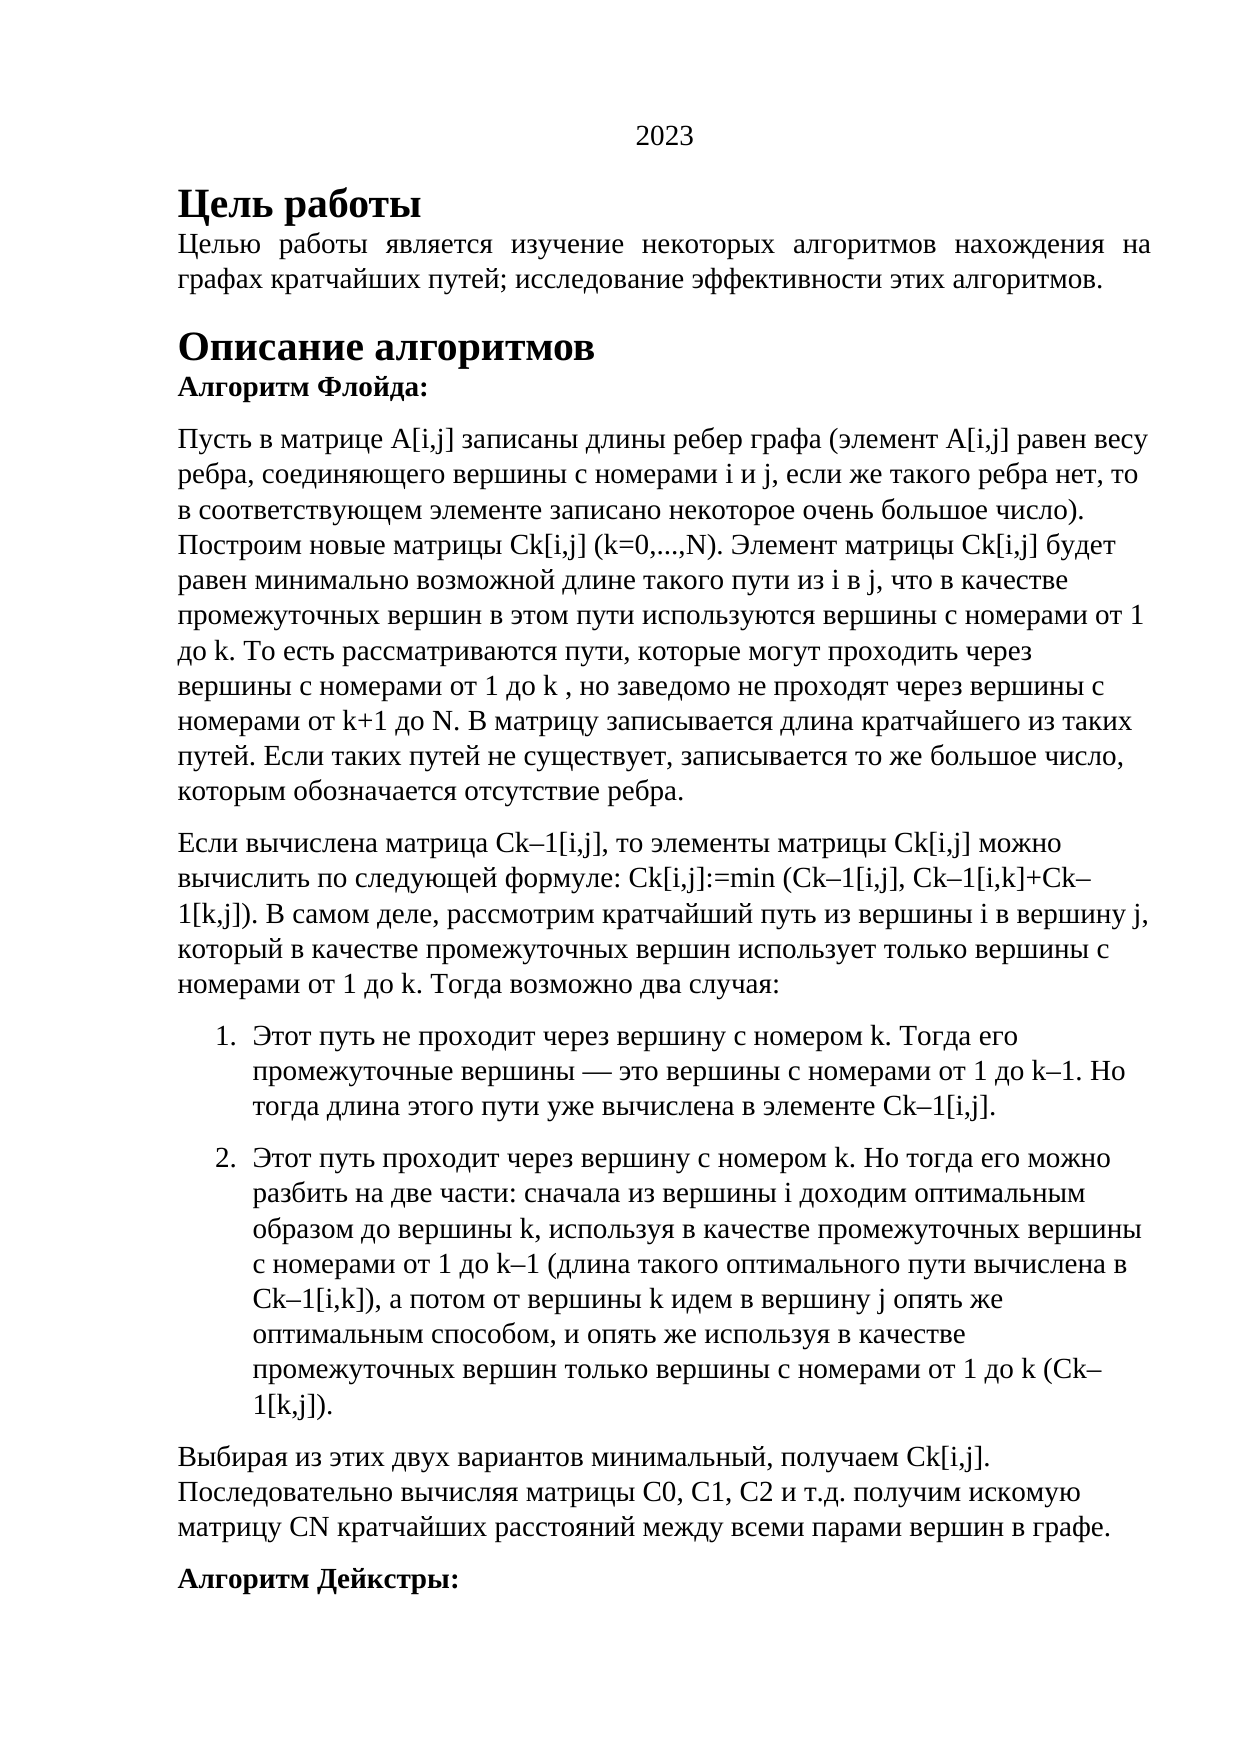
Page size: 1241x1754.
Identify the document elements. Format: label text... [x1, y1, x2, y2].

text Если вычислена матрица Ck–1[i,j], то элементы матрицы Ck[i,j] можно вычислить по следующей формуле: Ck[i,j]:=min (Ck–1[i,j], Ck–1[i,k]+Ck–1[k,j]). В самом деле, рассмотрим кратчайший путь из вершины i в вершину j, который в качестве промежуточных вершин использует только вершины с номерами от 1 до k. Тогда возможно два случая: [177, 825, 1152, 1000]
text Алгоритм Дейкстры: [177, 1561, 1152, 1594]
text Пусть в матрице A[i,j] записаны длины ребер графа (элемент A[i,j] равен весу ребра, соединяющего вершины с номерами i и j, если же такого ребра нет, то в соответствующем элементе записано некоторое очень большое число). Построим новые матрицы Ck[i,j] (k=0,...,N). Элемент матрицы Ck[i,j] будет равен минимально возможной длине такого пути из i в j, что в качестве промежуточных вершин в этом пути используются вершины с номерами от 1 до k. То есть рассматриваются пути, которые могут проходить через вершины с номерами от 1 до k , но заведомо не проходят через вершины с номерами от k+1 до N. В матрицу записывается длина кратчайшего из таких путей. Если таких путей не существует, записывается то же большое число, которым обозначается отсутствие ребра. [177, 421, 1152, 807]
list Этот путь не проходит через вершину с номером k. Тогда его промежуточные вершины — это вершины с номерами от 1 до k–1. Но тогда длина этого пути уже вычислена в элементе Ck–1[i,j]. [215, 1018, 1152, 1122]
list Этот путь проходит через вершину с номером k. Но тогда его можно разбить на две части: сначала из вершины i доходим оптимальным образом до вершины k, используя в качестве промежуточных вершины с номерами от 1 до k–1 (длина такого оптимального пути вычислена в Ck–1[i,k]), а потом от вершины k идем в вершину j опять же оптимальным способом, и опять же используя в качестве промежуточных вершин только вершины с номерами от 1 до k (Ck–1[k,j]). [215, 1140, 1152, 1420]
text Целью работы является изучение некоторых алгоритмов нахождения на графах кратчайших путей; исследование эффективности этих алгоритмов. [177, 226, 1152, 295]
text Выбирая из этих двух вариантов минимальный, получаем Ck[i,j]. Последовательно вычисляя матрицы C0, C1, C2 и т.д. получим искомую матрицу CN кратчайших расстояний между всеми парами вершин в графе. [177, 1439, 1152, 1543]
text 2023 [177, 118, 1152, 152]
subtitle Описание алгоритмов [177, 322, 1152, 369]
subtitle Цель работы [177, 178, 1152, 226]
text Алгоритм Флойда: [177, 369, 1152, 403]
